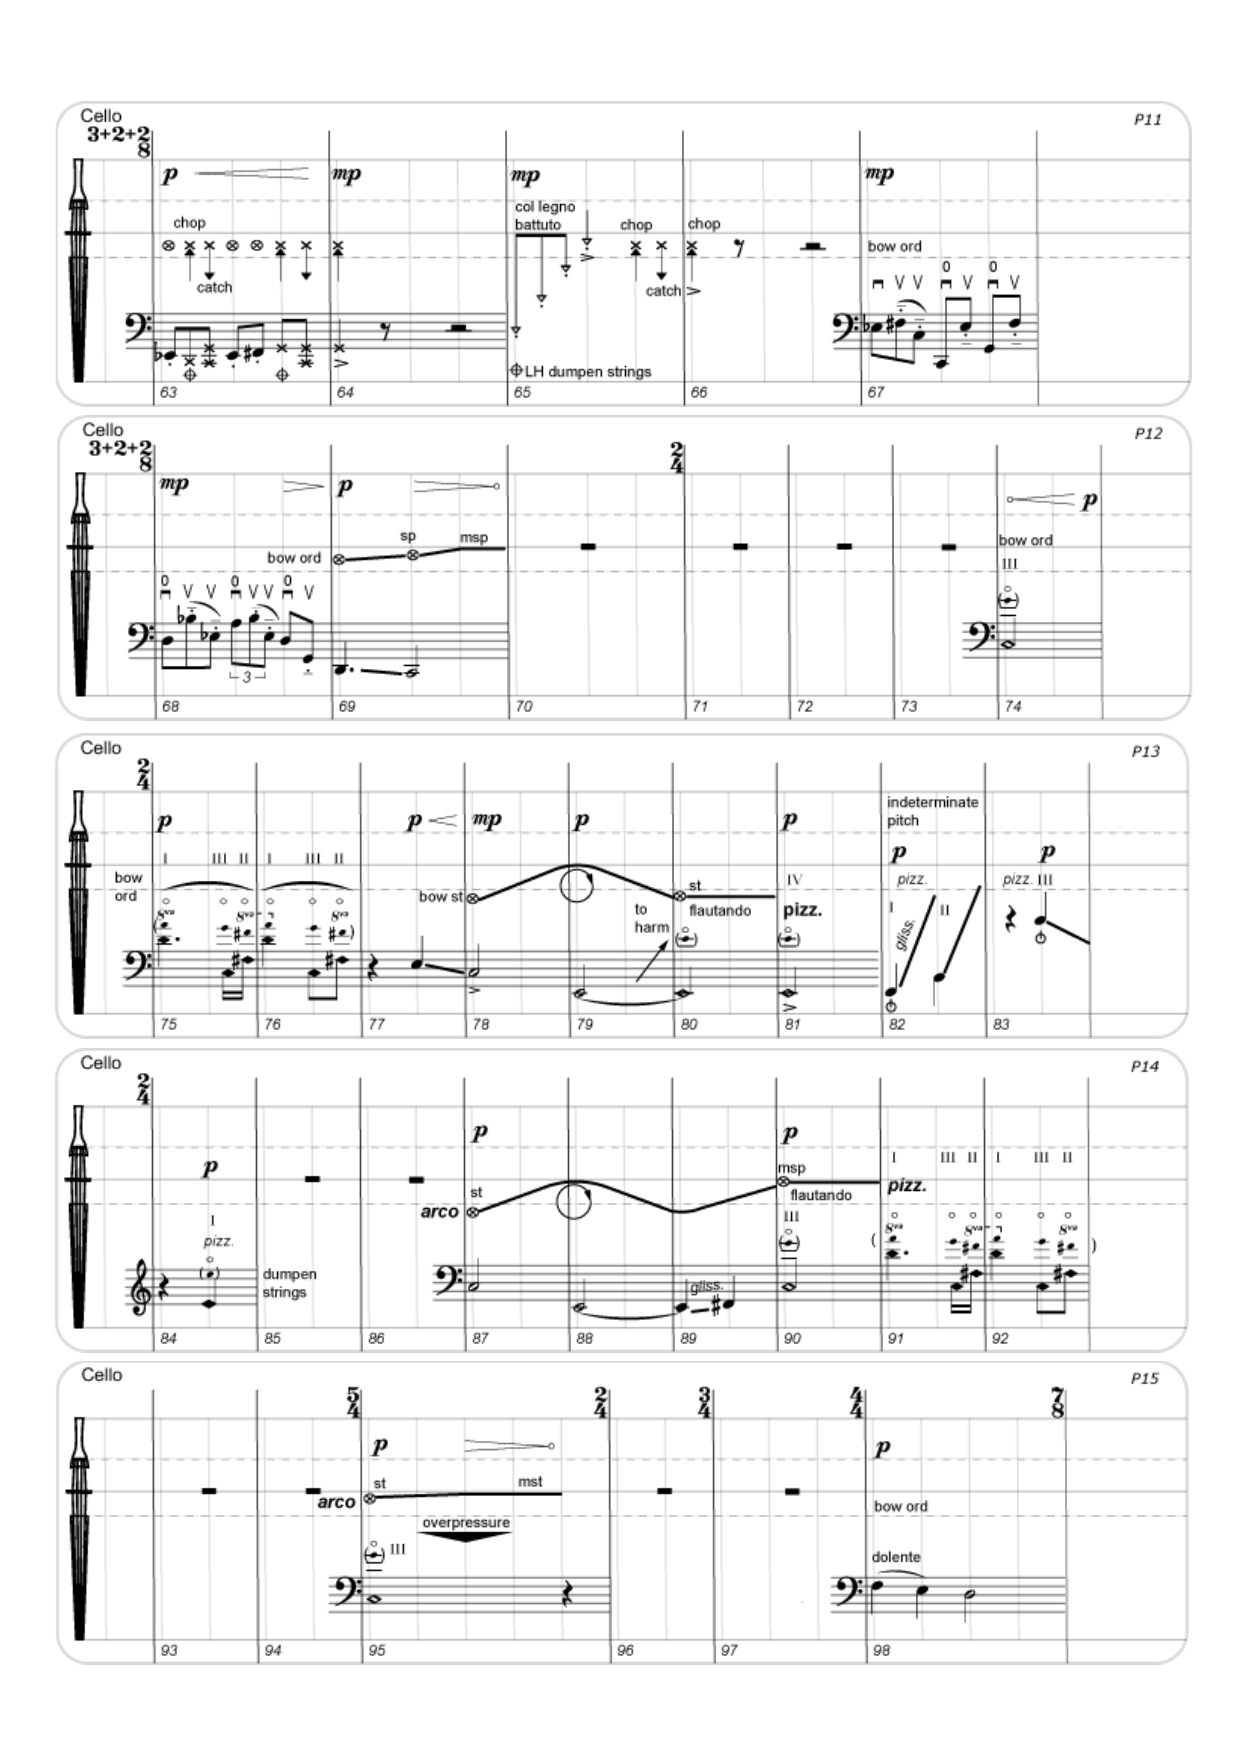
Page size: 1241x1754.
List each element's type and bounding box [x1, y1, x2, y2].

picture [55, 101, 1192, 407]
picture [54, 1048, 1189, 1353]
picture [56, 415, 1193, 721]
picture [55, 1361, 1189, 1665]
picture [54, 733, 1190, 1039]
